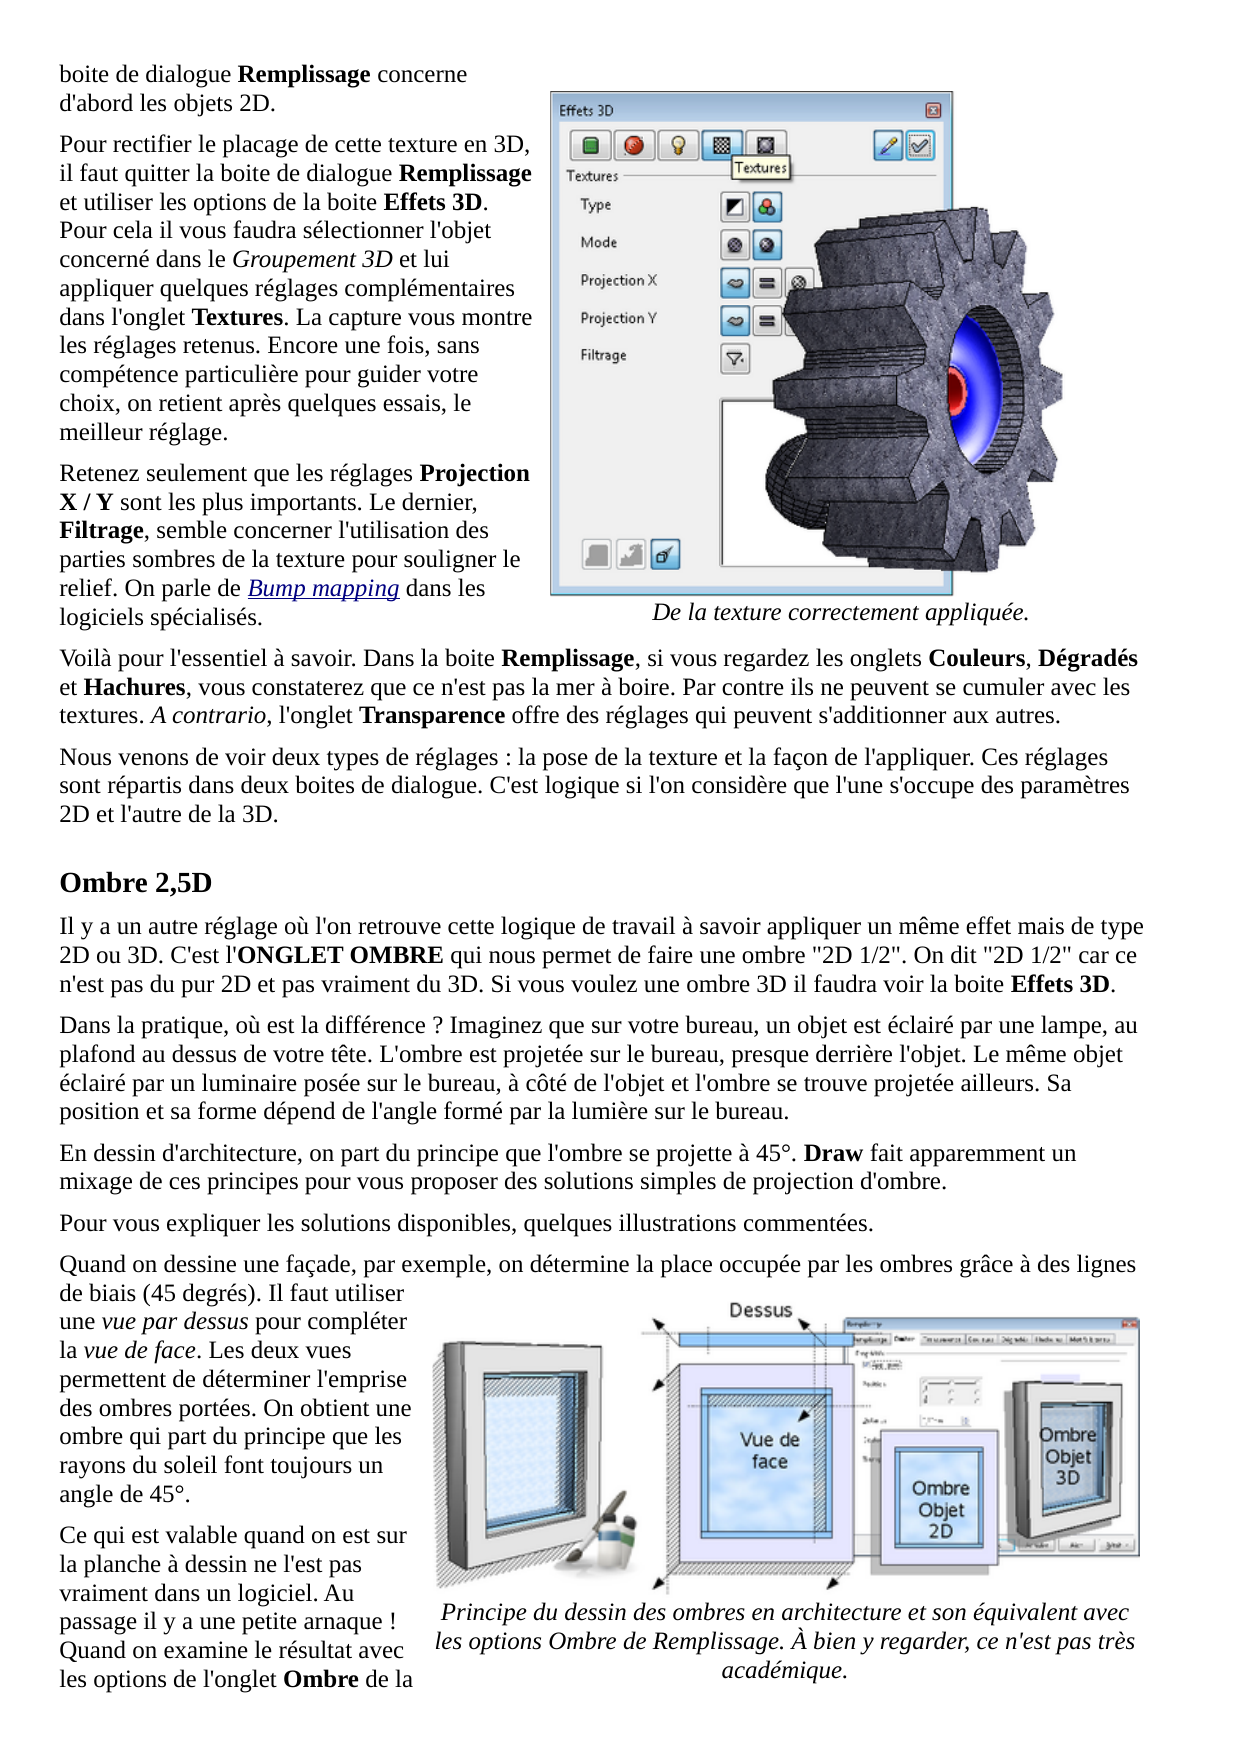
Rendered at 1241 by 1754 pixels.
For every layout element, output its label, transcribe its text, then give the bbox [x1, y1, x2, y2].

picture [432, 1301, 1140, 1598]
text En dessin d'architecture, on part du principe que l'ombre se projette à 45°. Draw fait apparemment un mixage de ces principes pour vous proposer des solutions simples de projection d'ombre. [59, 1138, 1152, 1195]
text Principe du dessin des ombres en architecture et son équivalent avec les options Ombre de Remplissage. À bien y regarder, ce n'est pas très académique. [432, 1598, 1140, 1684]
text Retenez seulement que les réglages Projection X / Y sont les plus importants. Le dernier, Filtrage, semble concerner l'utilisation des parties sombres de la texture pour souligner le relief. On parle de Bump mapping dans les logiciels spécialisés. [59, 458, 1152, 630]
picture [550, 91, 1130, 597]
text Nous venons de voir deux types de réglages : la pose de la texture et la façon de l'appliquer. Ces réglages sont répartis dans deux boites de dialogue. C'est logique si l'on considère que l'une s'occupe des paramètres 2D et l'autre de la 3D. [59, 742, 1152, 828]
subtitle Ombre 2,5D [59, 865, 1152, 899]
text Ce qui est valable quand on est sur la planche à dessin ne l'est pas vraiment dans un logiciel. Au passage il y a une petite arnaque ! Quand on examine le résultat avec les options de l'onglet Ombre de la [59, 1520, 1152, 1693]
text Il y a un autre réglage où l'on retrouve cette logique de travail à savoir appliquer un même effet mais de type 2D ou 3D. C'est l'ONGLET OMBRE qui nous permet de faire une ombre "2D 1/2". On dit "2D 1/2" car ce n'est pas du pur 2D et pas vraiment du 3D. Si vous voulez une ombre 3D il faudra voir la boite Effets 3D. [59, 911, 1152, 998]
text boite de dialogue Remplissage concerne d'abord les objets 2D. [59, 59, 1152, 117]
text Voilà pour l'essentiel à savoir. Dans la boite Remplissage, si vous regardez les onglets Couleurs, Dégradés et Hachures, vous constaterez que ce n'est pas la mer à boire. Par contre ils ne peuvent se cumuler avec les textures. A contrario, l'onglet Transparence offre des réglages qui peuvent s'additionner aux autres. [59, 643, 1152, 729]
text De la texture correctement appliquée. [540, 91, 1144, 625]
text Pour rectifier le placage de cette texture en 3D, il faut quitter la boite de dialogue Remplissage et utiliser les options de la boite Effets 3D. Pour cela il vous faudra sélectionner l'objet concerné dans le Groupement 3D et lui appliquer quelques réglages complémentaires dans l'onglet Textures. La capture vous montre les réglages retenus. Encore une fois, sans compétence particulière pour guider votre choix, on retient après quelques essais, le meilleur réglage. [59, 129, 540, 445]
text Quand on dessine une façade, par exemple, on détermine la place occupée par les ombres grâce à des lignes de biais (45 degrés). Il faut utiliser une vue par dessus pour compléter la vue de face. Les deux vues permettent de déterminer l'emprise des ombres portées. On obtient une ombre qui part du principe que les rayons du soleil font toujours un angle de 45°. [59, 1249, 1152, 1508]
text Pour vous expliquer les solutions disponibles, quelques illustrations commentées. [59, 1208, 1152, 1236]
text Dans la pratique, où est la différence ? Imaginez que sur votre bureau, un objet est éclairé par une lampe, au plafond au dessus de votre tête. L'ombre est projetée sur le bureau, presque derrière l'objet. Le même objet éclairé par un luminaire posée sur le bureau, à côté de l'objet et l'ombre se trouve projetée ailleurs. Sa position et sa forme dépend de l'angle formé par la lumière sur le bureau. [59, 1010, 1152, 1125]
